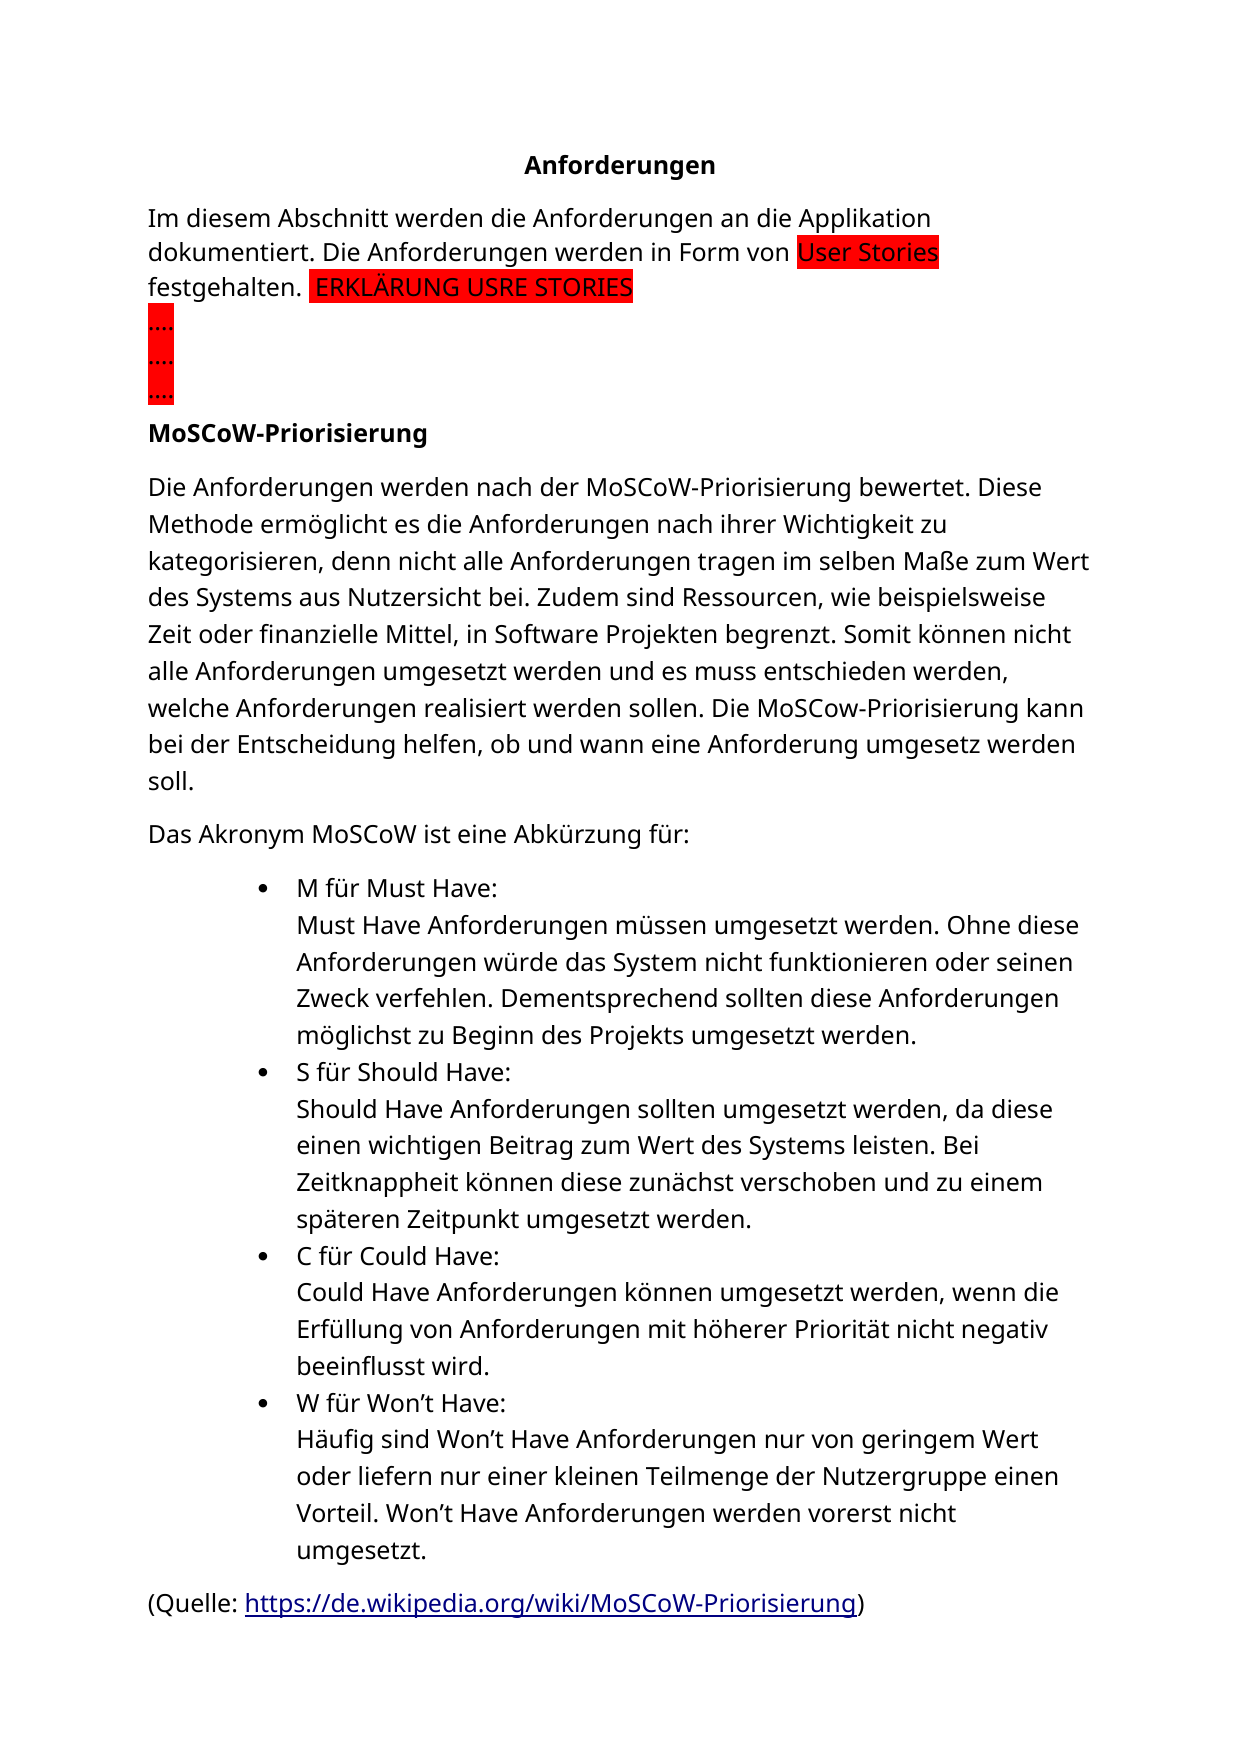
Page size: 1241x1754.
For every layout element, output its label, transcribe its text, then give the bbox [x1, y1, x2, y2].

list Must Have Anforderungen müssen umgesetzt werden. Ohne diese Anforderungen würde das System nicht funktionieren oder seinen Zweck verfehlen. Dementsprechend sollten diese Anforderungen möglichst zu Beginn des Projekts umgesetzt werden. [296, 907, 1093, 1052]
text Das Akronym MoSCoW ist eine Abkürzung für: [148, 817, 1093, 851]
text Im diesem Abschnitt werden die Anforderungen an die Applikation dokumentiert. Die Anforderungen werden in Form von User Stories festgehalten. ERKLÄRUNG USRE STORIES [148, 201, 1093, 303]
text …. [148, 303, 1093, 337]
list Häufig sind Won’t Have Anforderungen nur von geringem Wert oder liefern nur einer kleinen Teilmenge der Nutzergruppe einen Vorteil. Won’t Have Anforderungen werden vorerst nicht umgesetzt. [296, 1422, 1093, 1567]
text …. [148, 371, 1093, 405]
list M für Must Have: [258, 871, 1093, 905]
list W für Won’t Have: [258, 1385, 1093, 1419]
text Die Anforderungen werden nach der MoSCoW-Priorisierung bewertet. Diese Methode ermöglicht es die Anforderungen nach ihrer Wichtigkeit zu kategorisieren, denn nicht alle Anforderungen tragen im selben Maße zum Wert des Systems aus Nutzersicht bei. Zudem sind Ressourcen, wie beispielsweise Zeit oder finanzielle Mittel, in Software Projekten begrenzt. Somit können nicht alle Anforderungen umgesetzt werden und es muss entschieden werden, welche Anforderungen realisiert werden sollen. Die MoSCow-Priorisierung kann bei der Entscheidung helfen, ob und wann eine Anforderung umgesetz werden soll. [148, 469, 1093, 798]
list Could Have Anforderungen können umgesetzt werden, wenn die Erfüllung von Anforderungen mit höherer Priorität nicht negativ beeinflusst wird. [296, 1275, 1093, 1383]
list S für Should Have: [258, 1054, 1093, 1088]
text (Quelle: https://de.wikipedia.org/wiki/MoSCoW-Priorisierung) [148, 1586, 1093, 1620]
text …. [148, 337, 1093, 371]
list Should Have Anforderungen sollten umgesetzt werden, da diese einen wichtigen Beitrag zum Wert des Systems leisten. Bei Zeitknappheit können diese zunächst verschoben und zu einem späteren Zeitpunkt umgesetzt werden. [296, 1091, 1093, 1236]
list C für Could Have: [258, 1238, 1093, 1272]
text Anforderungen [148, 148, 1093, 182]
text MoSCoW-Priorisierung [148, 416, 1093, 450]
